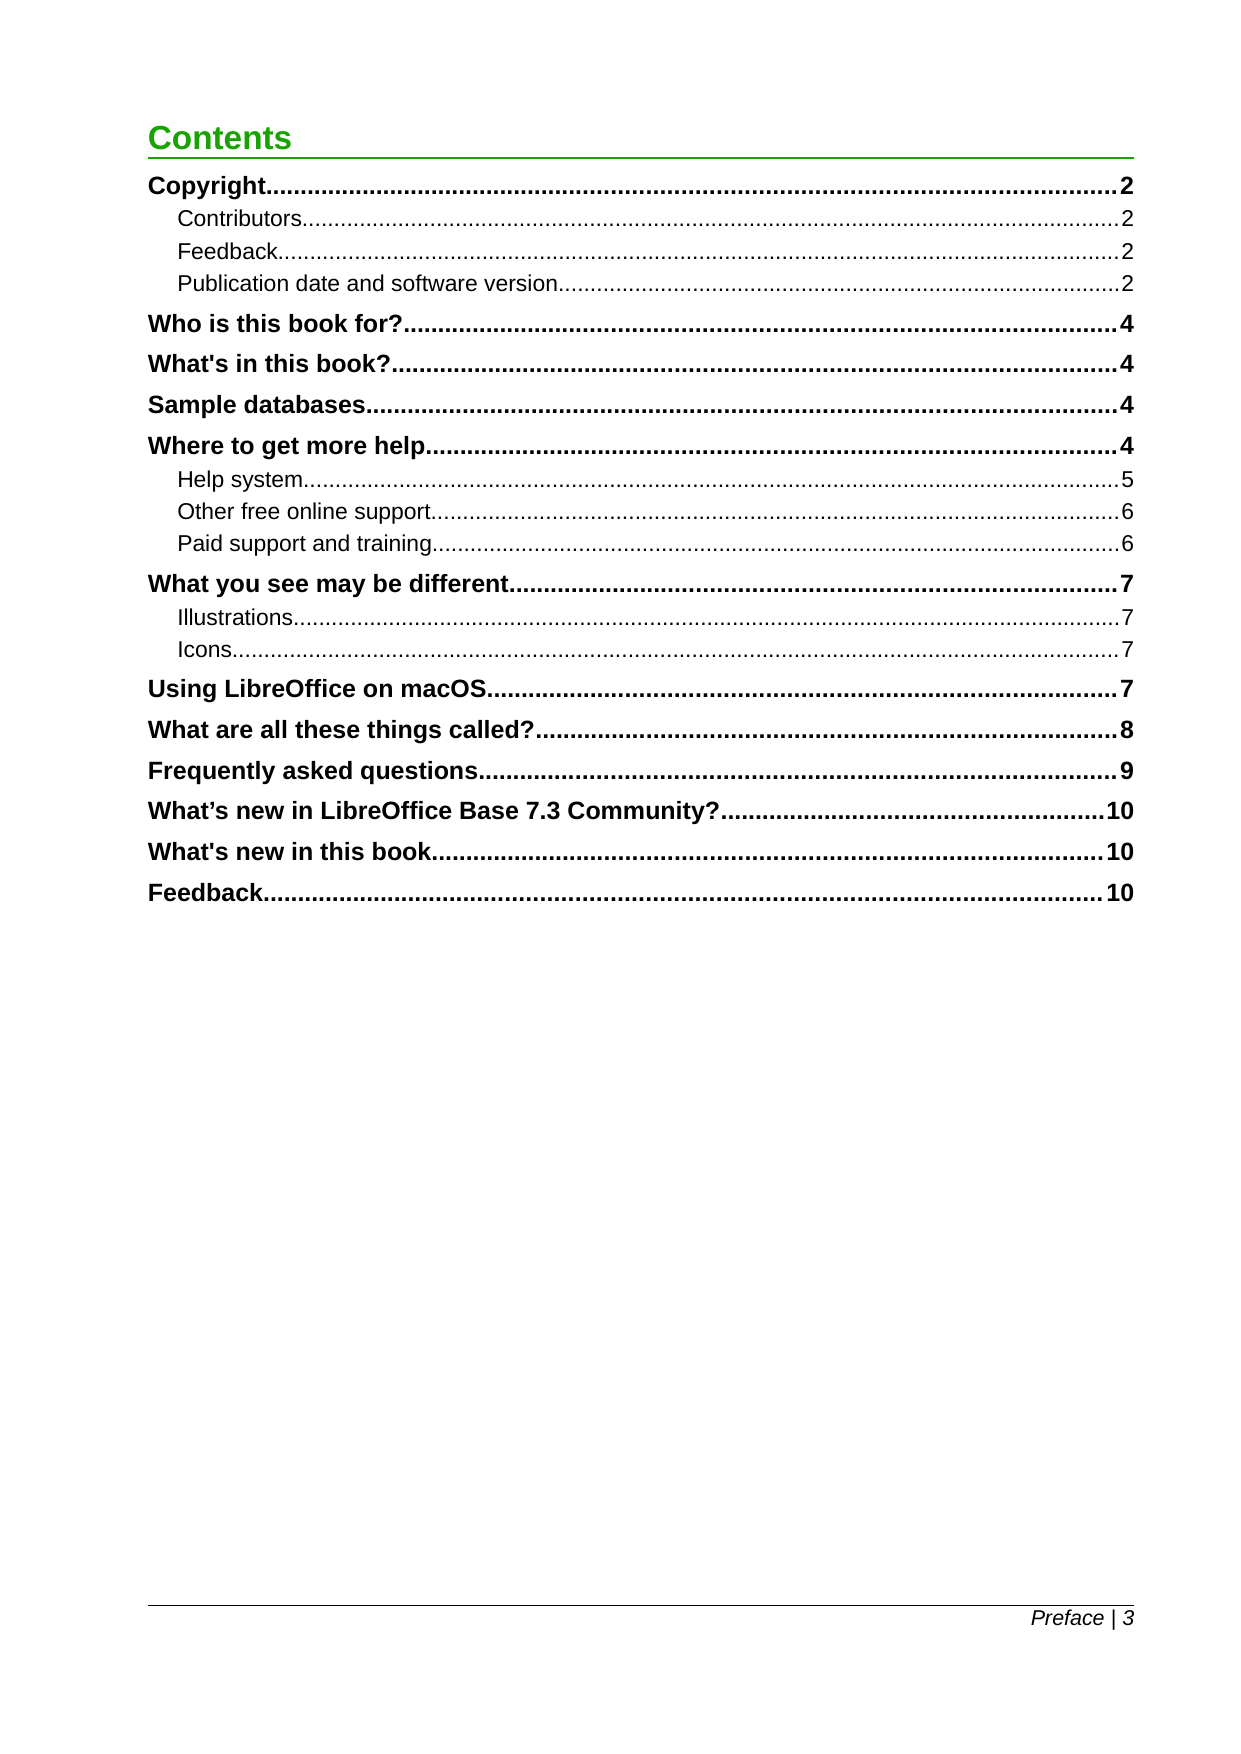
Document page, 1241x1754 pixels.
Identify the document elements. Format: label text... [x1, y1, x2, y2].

text Feedback 2 [177, 238, 1134, 264]
text Illustrations 7 [177, 603, 1134, 630]
text Sample databases 4 [148, 390, 1134, 419]
text Where to get more help 4 [148, 431, 1134, 459]
text Publication date and software version 2 [177, 270, 1134, 297]
text What's new in this book 10 [148, 837, 1134, 866]
text Help system 5 [177, 466, 1134, 492]
text Other free online support 6 [177, 498, 1134, 524]
subtitle Contents [148, 118, 1134, 157]
text Icons 7 [177, 636, 1134, 662]
text Using LibreOffice on macOS 7 [148, 674, 1134, 703]
text Paid support and training 6 [177, 530, 1134, 557]
text What are all these things called? 8 [148, 715, 1134, 744]
text What's in this book? 4 [148, 349, 1134, 378]
text What’s new in LibreOffice Base 7.3 Community? 10 [148, 796, 1134, 825]
text Frequently asked questions 9 [148, 756, 1134, 784]
text Feedback 10 [148, 878, 1134, 907]
text Who is this book for? 4 [148, 308, 1134, 337]
text Contributors 2 [177, 205, 1134, 232]
text Copyright 2 [148, 171, 1134, 199]
text What you see may be different 7 [148, 569, 1134, 597]
